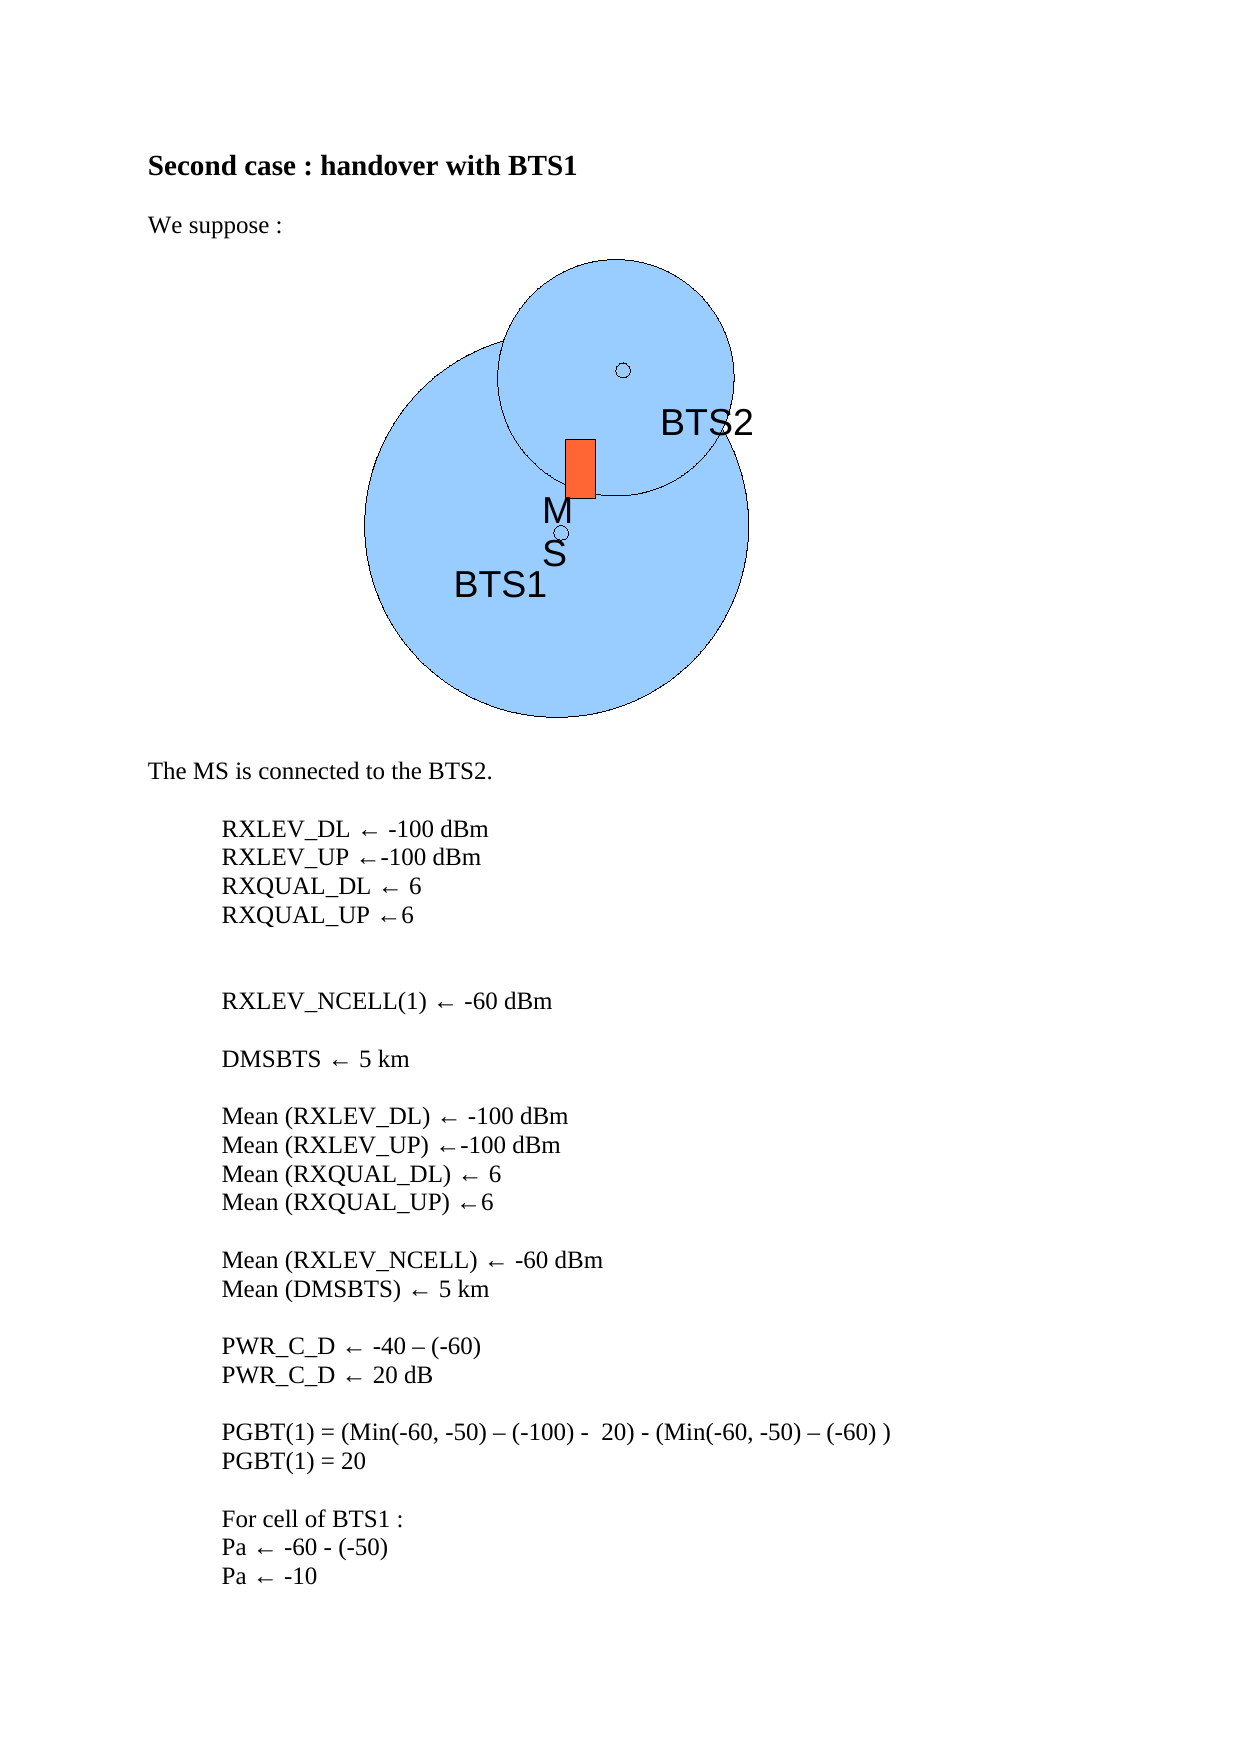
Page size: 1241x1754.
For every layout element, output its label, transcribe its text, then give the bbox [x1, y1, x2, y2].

text RXLEV_UP ←-100 dBm [148, 842, 1093, 871]
text RXLEV_NCELL(1) ← -60 dBm [148, 986, 1093, 1015]
text Pa ← -10 [148, 1561, 1093, 1590]
text Mean (RXLEV_NCELL) ← -60 dBm [148, 1245, 1093, 1274]
text Mean (RXQUAL_DL) ← 6 [148, 1159, 1093, 1187]
text For cell of BTS1 : [148, 1504, 1093, 1532]
text We suppose : [148, 210, 1093, 239]
text RXQUAL_UP ←6 [148, 900, 1093, 929]
text Pa ← -60 - (-50) [148, 1532, 1093, 1561]
text PGBT(1) = (Min(-60, -50) – (-100) - 20) - (Min(-60, -50) – (-60) ) [148, 1417, 1093, 1446]
text Mean (RXLEV_UP) ←-100 dBm [148, 1130, 1093, 1159]
text RXQUAL_DL ← 6 [148, 871, 1093, 900]
text PWR_C_D ← 20 dB [148, 1360, 1093, 1389]
text Mean (RXLEV_DL) ← -100 dBm [148, 1101, 1093, 1130]
text The MS is connected to the BTS2. [148, 756, 1093, 785]
text PWR_C_D ← -40 – (-60) [148, 1331, 1093, 1360]
text RXLEV_DL ← -100 dBm [148, 814, 1093, 842]
text PGBT(1) = 20 [148, 1446, 1093, 1475]
text Mean (RXQUAL_UP) ←6 [148, 1187, 1093, 1216]
text DMSBTS ← 5 km [148, 1044, 1093, 1072]
text Mean (DMSBTS) ← 5 km [148, 1274, 1093, 1302]
text Second case : handover with BTS1 [148, 148, 1093, 181]
